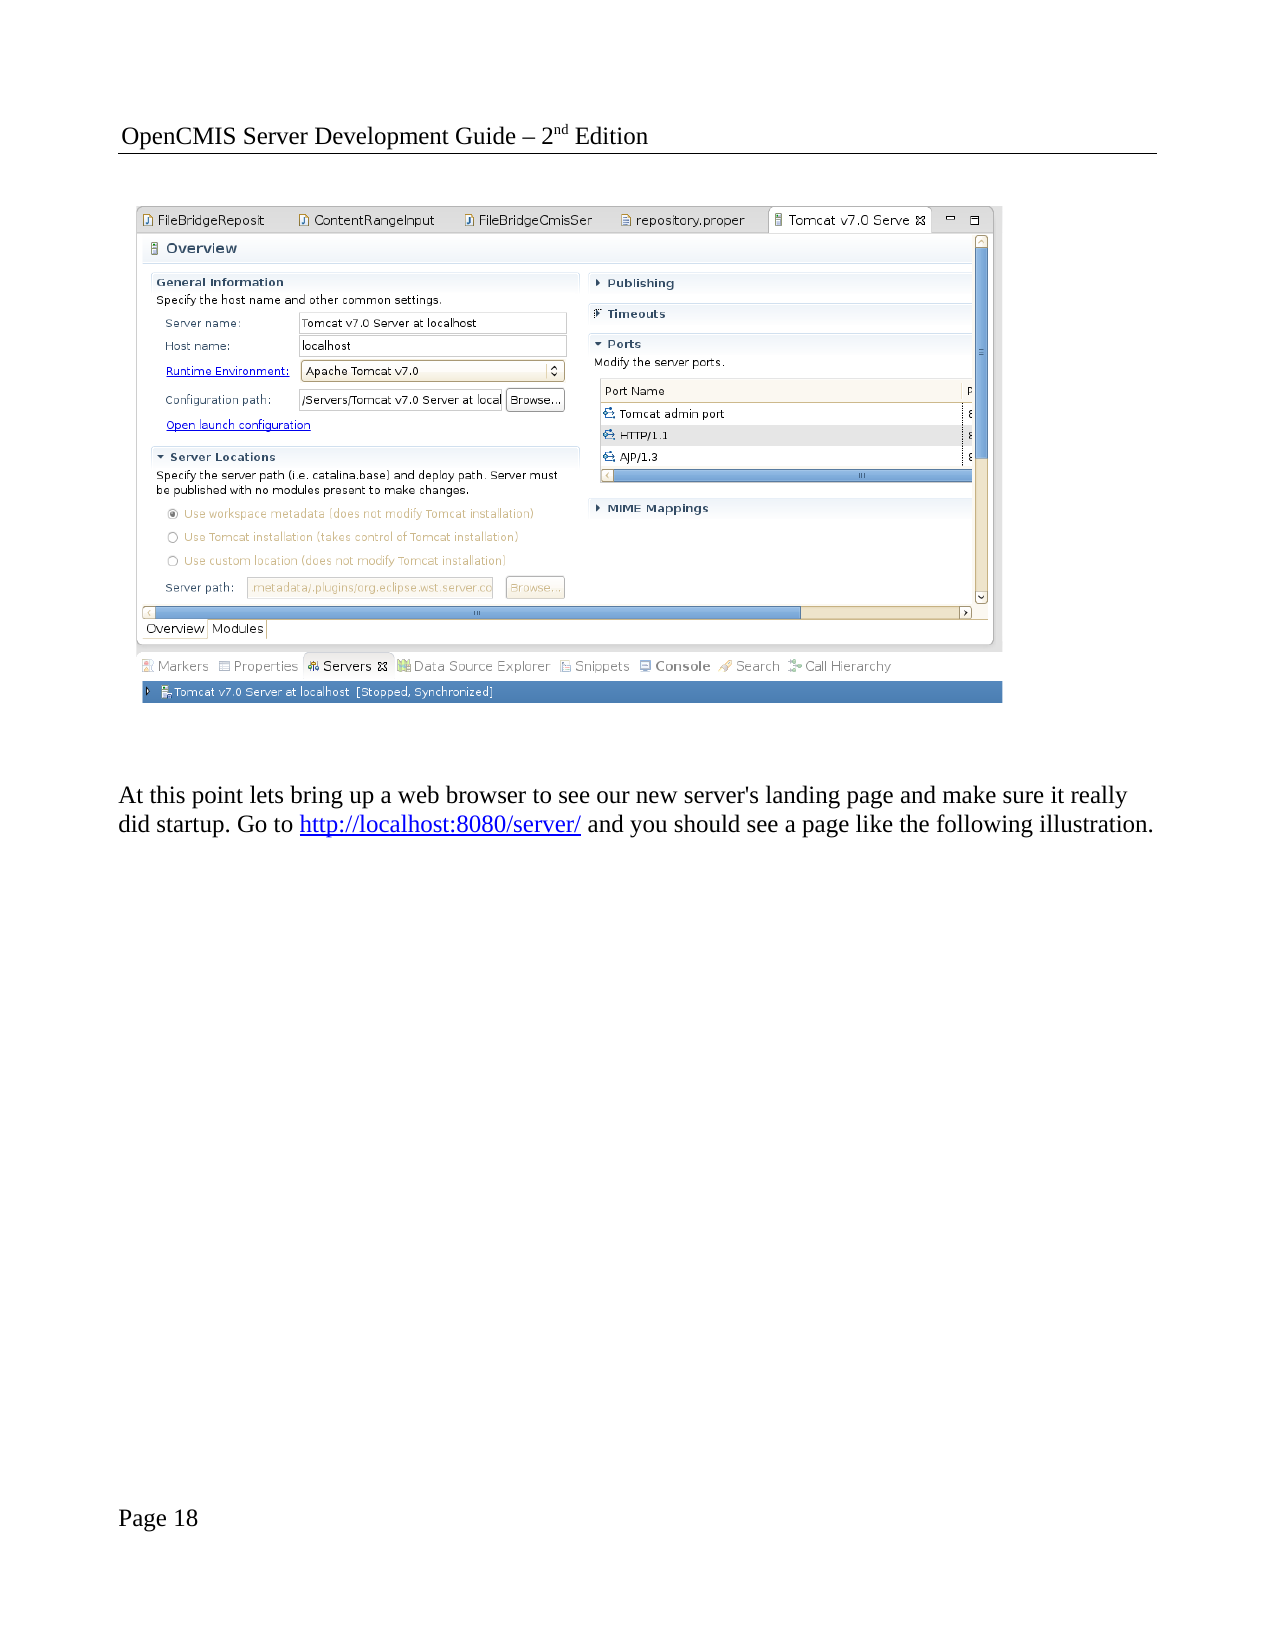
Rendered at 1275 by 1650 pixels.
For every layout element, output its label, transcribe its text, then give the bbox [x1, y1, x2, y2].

picture [136, 206, 1003, 718]
list At this point lets bring up a web browser to see our new server's landing page and make sure it really did startup. Go to http://localhost:8080/server/ and you should see a page like the following illustration. [118, 781, 1157, 838]
